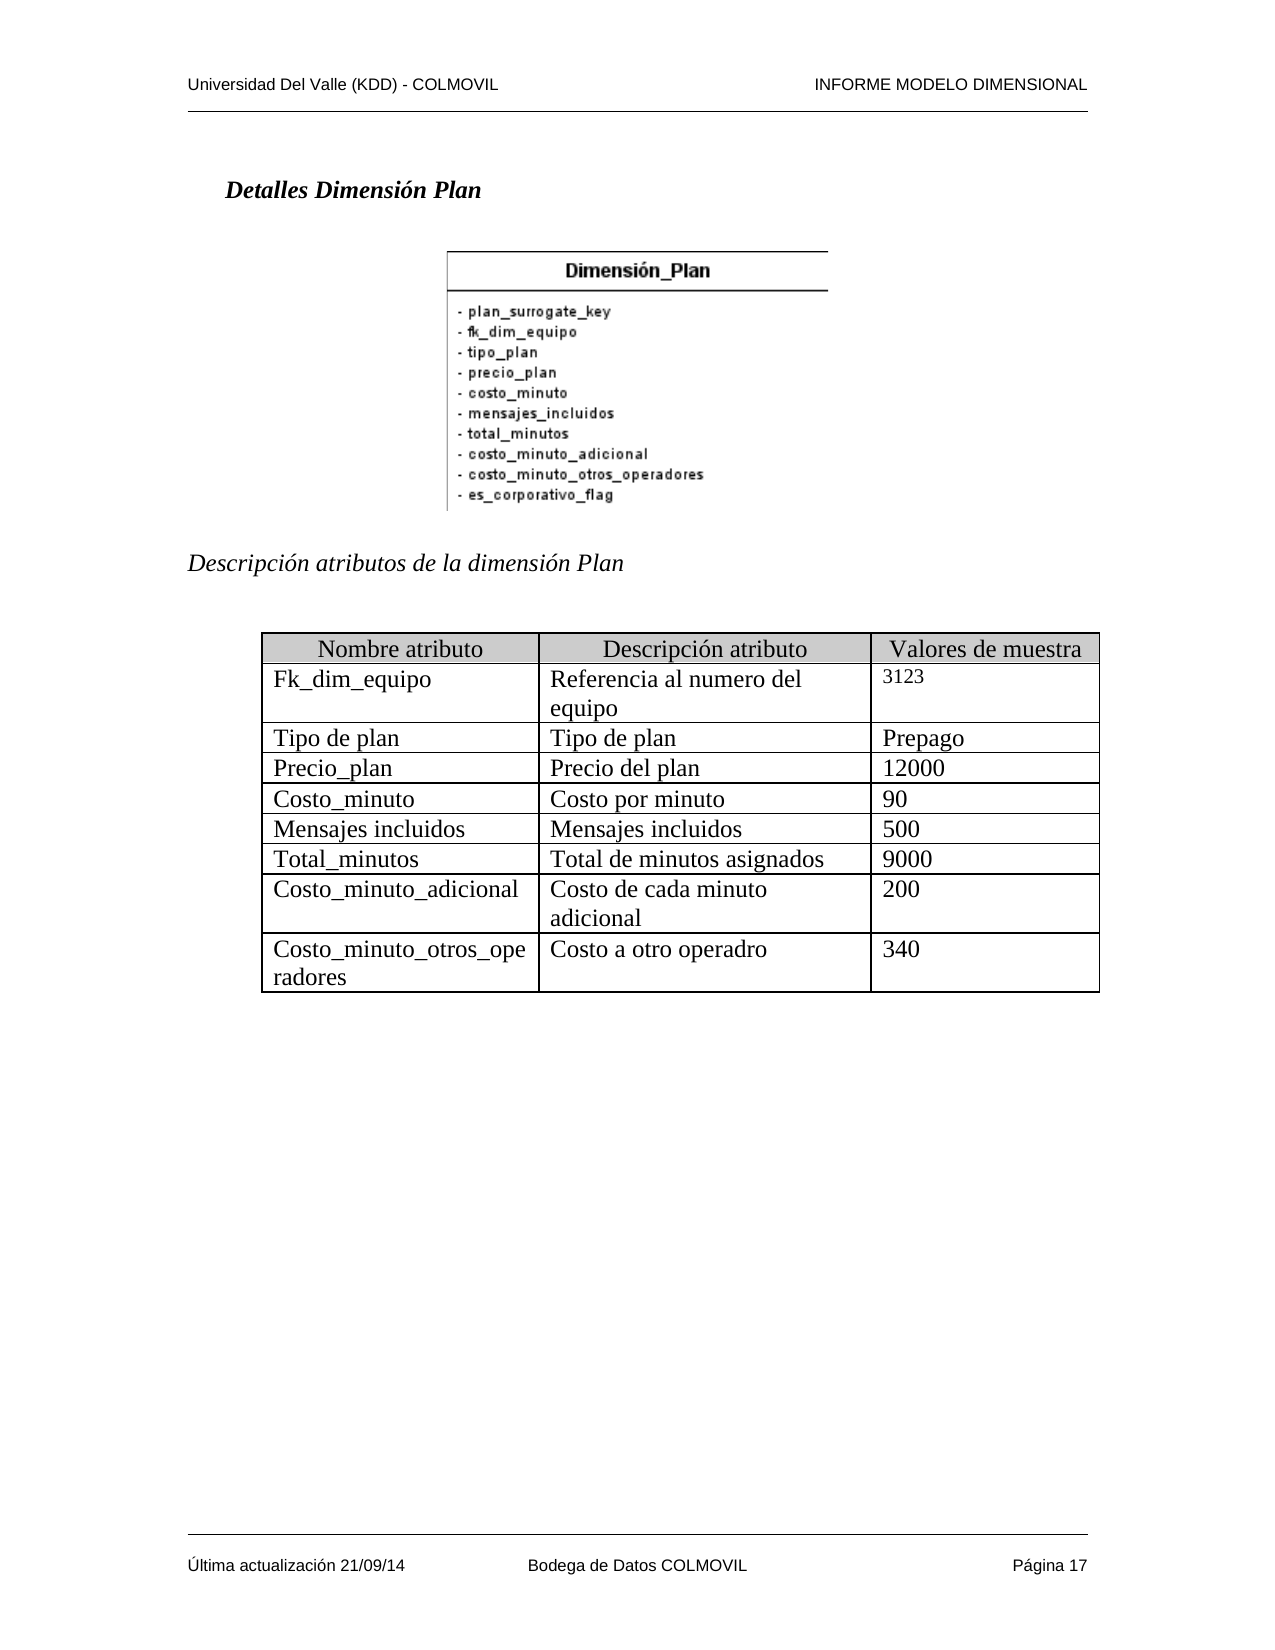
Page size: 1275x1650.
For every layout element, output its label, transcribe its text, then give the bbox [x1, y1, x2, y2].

table_cell Prepago [872, 723, 1099, 752]
table_cell 12000 [872, 753, 1099, 782]
table_cell 3123 [872, 664, 1099, 721]
table_cell 500 [872, 814, 1099, 843]
subtitle Descripción atributos de la dimensión Plan [187, 548, 1087, 577]
table_header Nombre atributo [263, 634, 538, 662]
table_cell Tipo de plan [263, 723, 538, 752]
table_cell Costo_minuto [263, 784, 538, 812]
table_cell Referencia al numero del equipo [540, 664, 870, 721]
table_cell 200 [872, 875, 1099, 932]
table_cell Precio del plan [540, 753, 870, 782]
table_cell 9000 [872, 844, 1099, 873]
table_cell 90 [872, 784, 1099, 812]
picture [446, 251, 829, 511]
table_cell Costo_minuto_adicional [263, 875, 538, 932]
table_header Valores de muestra [872, 634, 1099, 662]
table_cell Costo por minuto [540, 784, 870, 812]
table_cell Total de minutos asignados [540, 844, 870, 873]
table_cell Costo de cada minuto adicional [540, 875, 870, 932]
table_cell Costo_minuto_otros_operadores [263, 934, 538, 991]
table_cell Total_minutos [263, 844, 538, 873]
table_cell Costo a otro operadro [540, 934, 870, 991]
table_header Descripción atributo [540, 634, 870, 662]
table_cell Fk_dim_equipo [263, 664, 538, 721]
table_cell Mensajes incluidos [263, 814, 538, 843]
table_cell Tipo de plan [540, 723, 870, 752]
table_cell Precio_plan [263, 753, 538, 782]
table_cell Mensajes incluidos [540, 814, 870, 843]
table_cell 340 [872, 934, 1099, 991]
subtitle Detalles Dimensión Plan [225, 175, 1087, 204]
